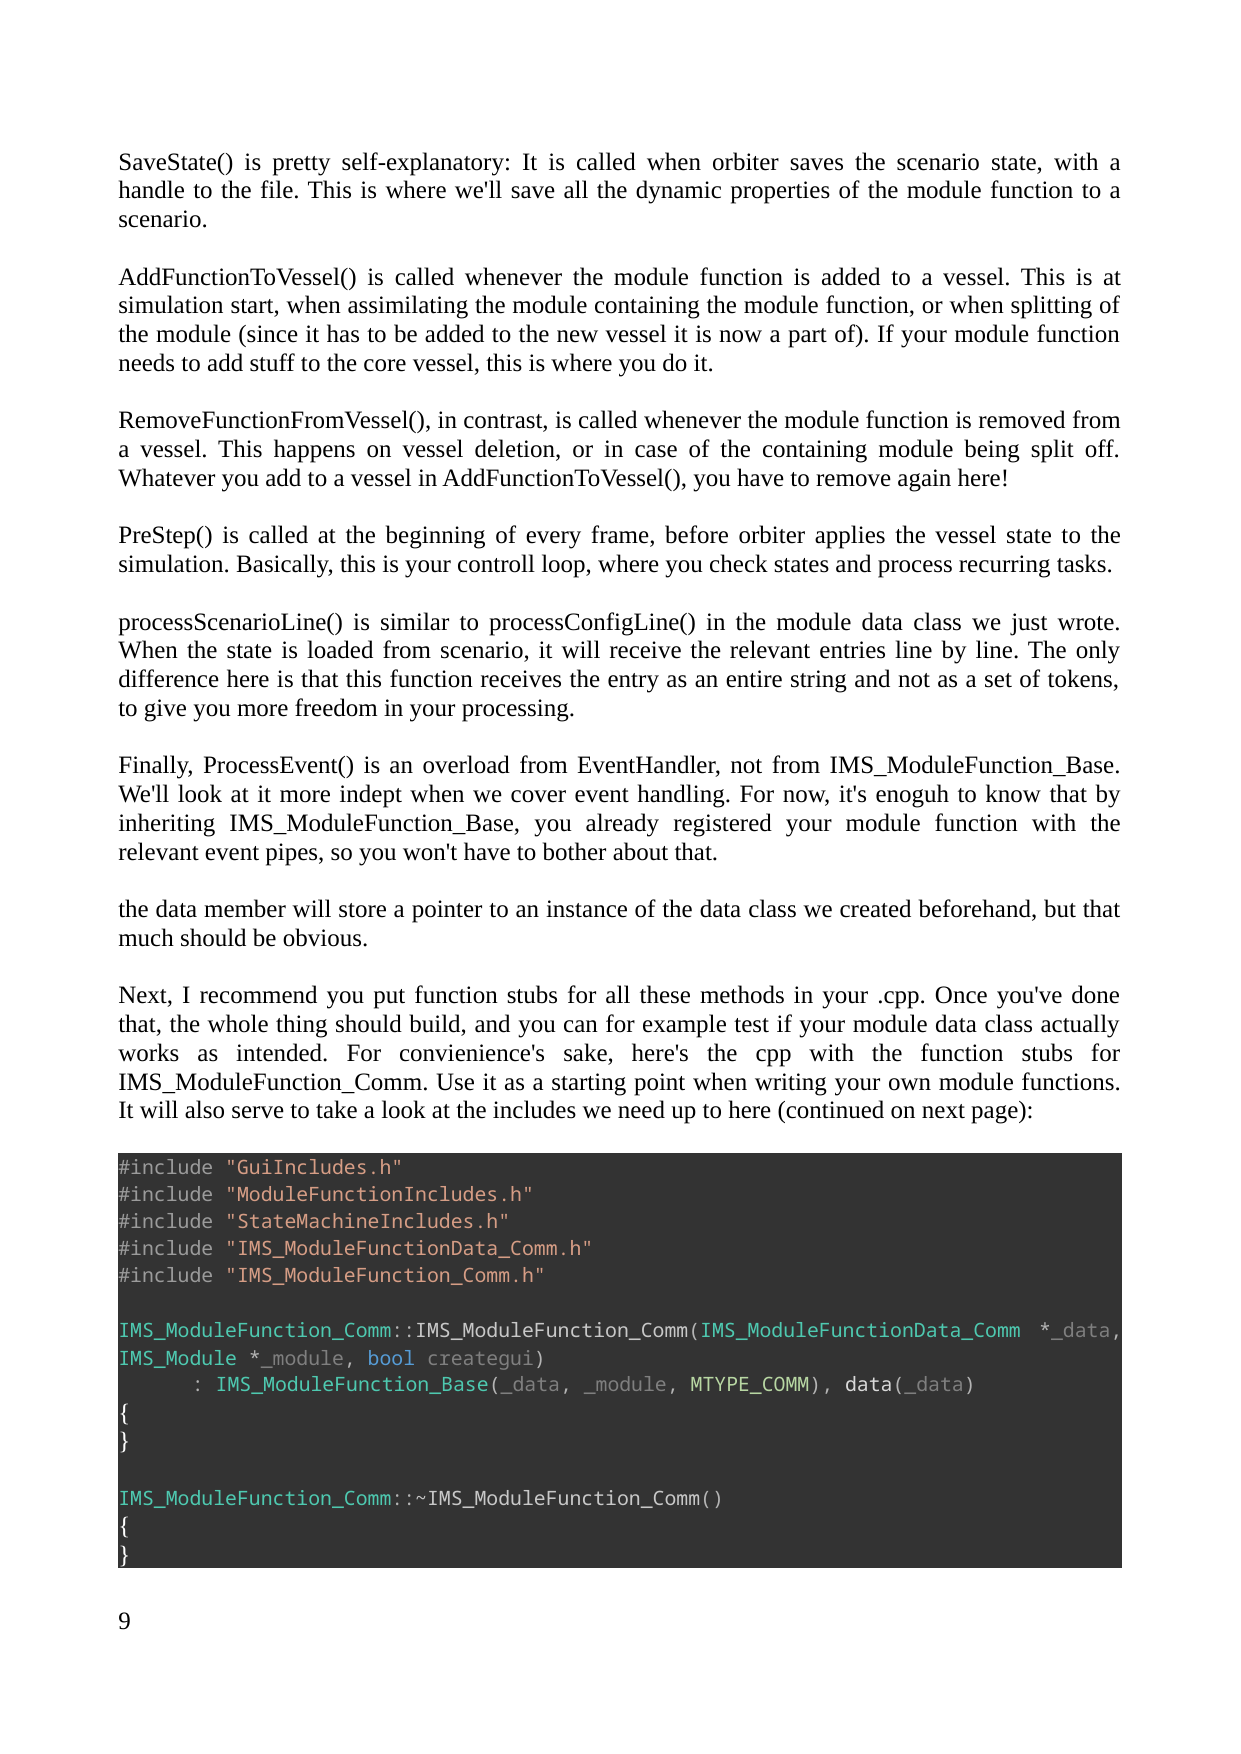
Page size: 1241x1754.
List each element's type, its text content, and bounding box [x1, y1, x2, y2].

text processScenarioLine() is similar to processConfigLine() in the module data class we just wrote. When the state is loaded from scenario, it will receive the relevant entries line by line. The only difference here is that this function receives the entry as an entire string and not as a set of tokens, to give you more freedom in your processing. [118, 607, 1122, 722]
text #include "ModuleFunctionIncludes.h" [118, 1180, 1122, 1207]
text IMS_ModuleFunction_Comm::IMS_ModuleFunction_Comm(IMS_ModuleFunctionData_Comm *_data, IMS_Module *_module, bool creategui) [118, 1317, 1122, 1371]
text #include "IMS_ModuleFunction_Comm.h" [118, 1261, 1122, 1288]
text } [118, 1540, 1122, 1568]
text RemoveFunctionFromVessel(), in contrast, is called whenever the module function is removed from a vessel. This happens on vessel deletion, or in case of the containing module being split off. Whatever you add to a vessel in AddFunctionToVessel(), you have to remove again here! [118, 406, 1122, 492]
text PreStep() is called at the beginning of every frame, before orbiter applies the vessel state to the simulation. Basically, this is your controll loop, where you check states and process recurring tasks. [118, 521, 1122, 578]
text AddFunctionToVessel() is called whenever the module function is added to a vessel. This is at simulation start, when assimilating the module containing the module function, or when splitting of the module (since it has to be added to the new vessel it is now a part of). If your module function needs to add stuff to the core vessel, this is where you do it. [118, 262, 1122, 377]
text : IMS_ModuleFunction_Base(_data, _module, MTYPE_COMM), data(_data) [118, 1371, 1122, 1398]
text { [118, 1398, 1122, 1426]
text { [118, 1511, 1122, 1540]
text Next, I recommend you put function stubs for all these methods in your .cpp. Once you've done that, the whole thing should build, and you can for example test if your module data class actually works as intended. For convienience's sake, here's the cpp with the function stubs for IMS_ModuleFunction_Comm. Use it as a starting point when writing your own module functions. It will also serve to take a look at the includes we need up to here (continued on next page): [118, 981, 1122, 1124]
text SaveState() is pretty self-explanatory: It is called when orbiter saves the scenario state, with a handle to the file. This is where we'll save all the dynamic properties of the module function to a scenario. [118, 147, 1122, 233]
text #include "IMS_ModuleFunctionData_Comm.h" [118, 1234, 1122, 1261]
text the data member will store a pointer to an instance of the data class we created beforehand, but that much should be obvious. [118, 894, 1122, 952]
text } [118, 1426, 1122, 1455]
text IMS_ModuleFunction_Comm::~IMS_ModuleFunction_Comm() [118, 1484, 1122, 1511]
text #include "StateMachineIncludes.h" [118, 1207, 1122, 1234]
text #include "GuiIncludes.h" [118, 1153, 1122, 1180]
text Finally, ProcessEvent() is an overload from EventHandler, not from IMS_ModuleFunction_Base. We'll look at it more indept when we cover event handling. For now, it's enoguh to know that by inheriting IMS_ModuleFunction_Base, you already registered your module function with the relevant event pipes, so you won't have to bother about that. [118, 751, 1122, 866]
